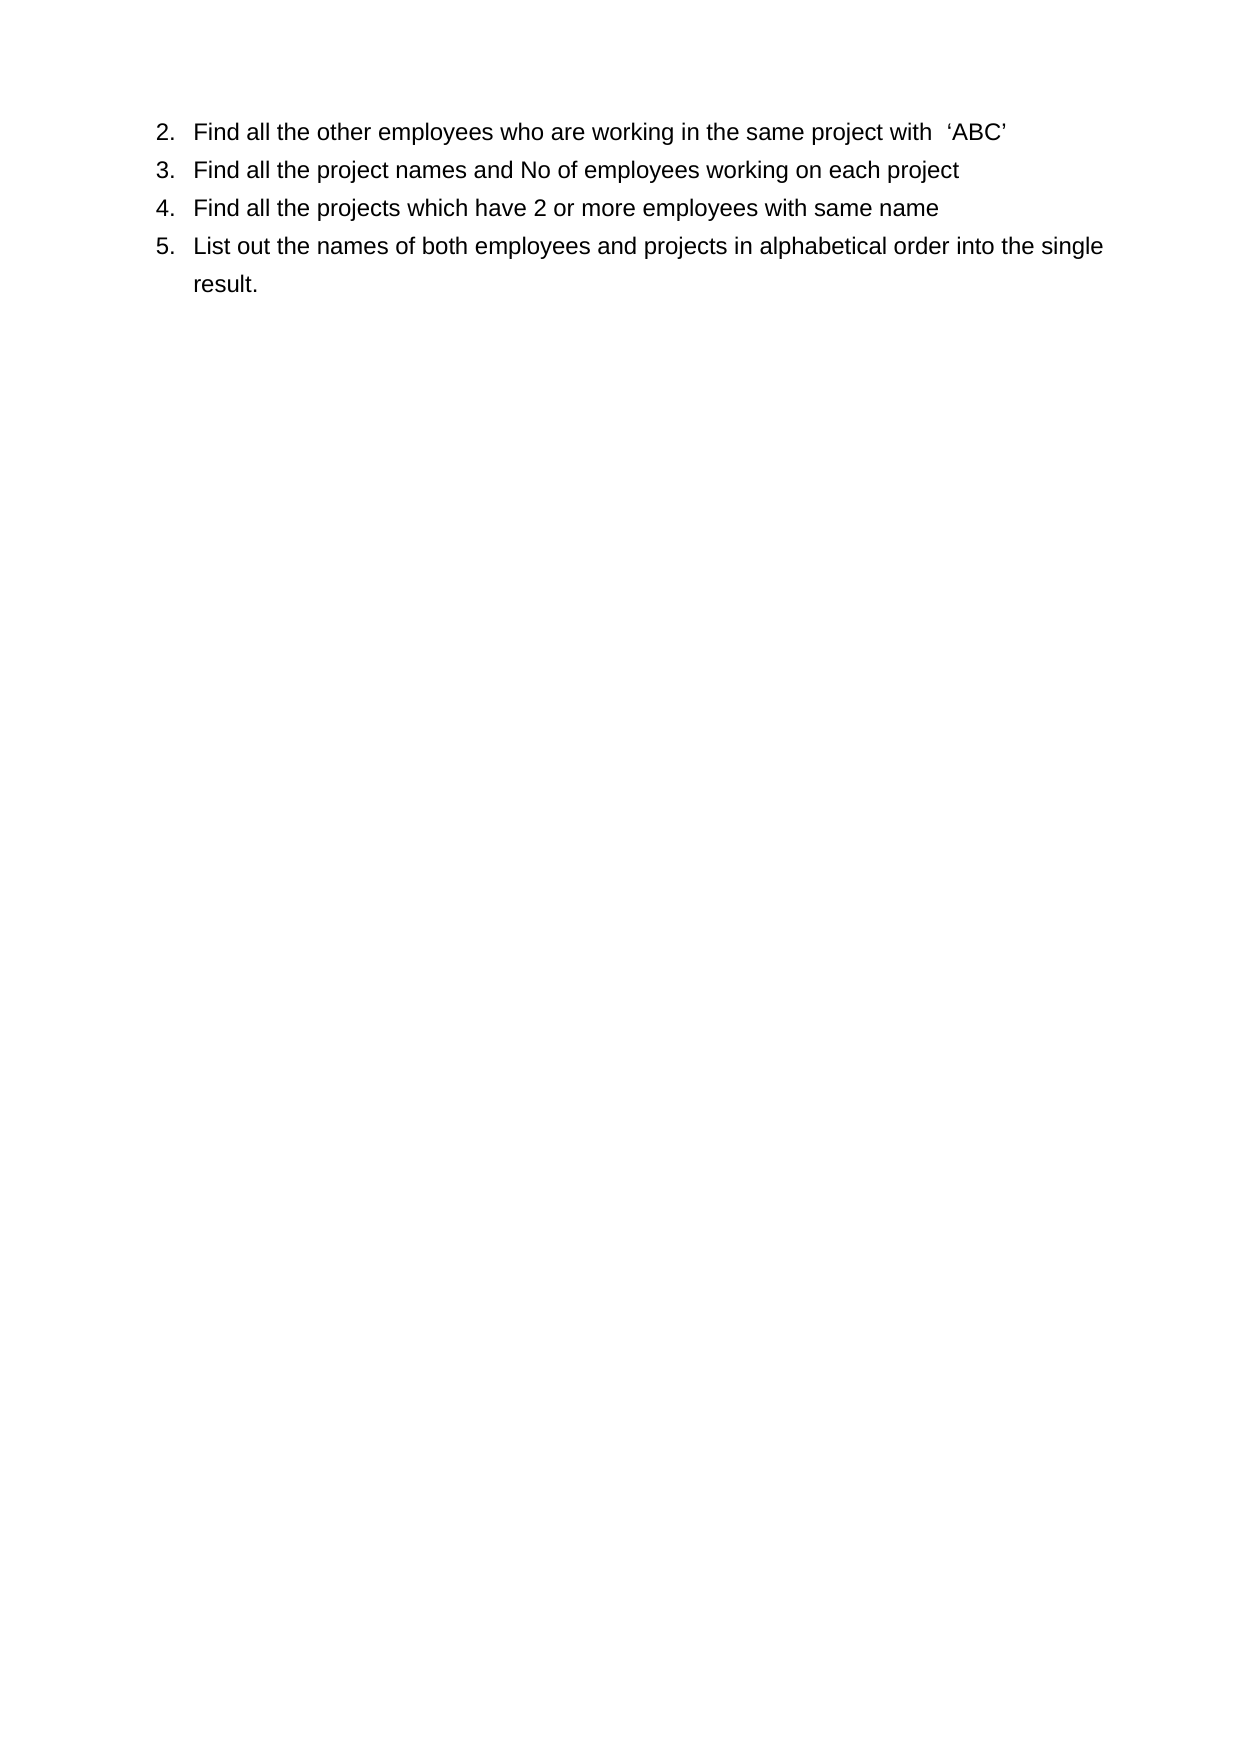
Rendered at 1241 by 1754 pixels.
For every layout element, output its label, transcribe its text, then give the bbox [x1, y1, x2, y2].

list Find all the projects which have 2 or more employees with same name [156, 194, 1122, 222]
list Find all the other employees who are working in the same project with ‘ABC’ [156, 118, 1122, 146]
list List out the names of both employees and projects in alphabetical order into the single result. [156, 232, 1122, 298]
list Find all the project names and No of employees working on each project [156, 156, 1122, 184]
